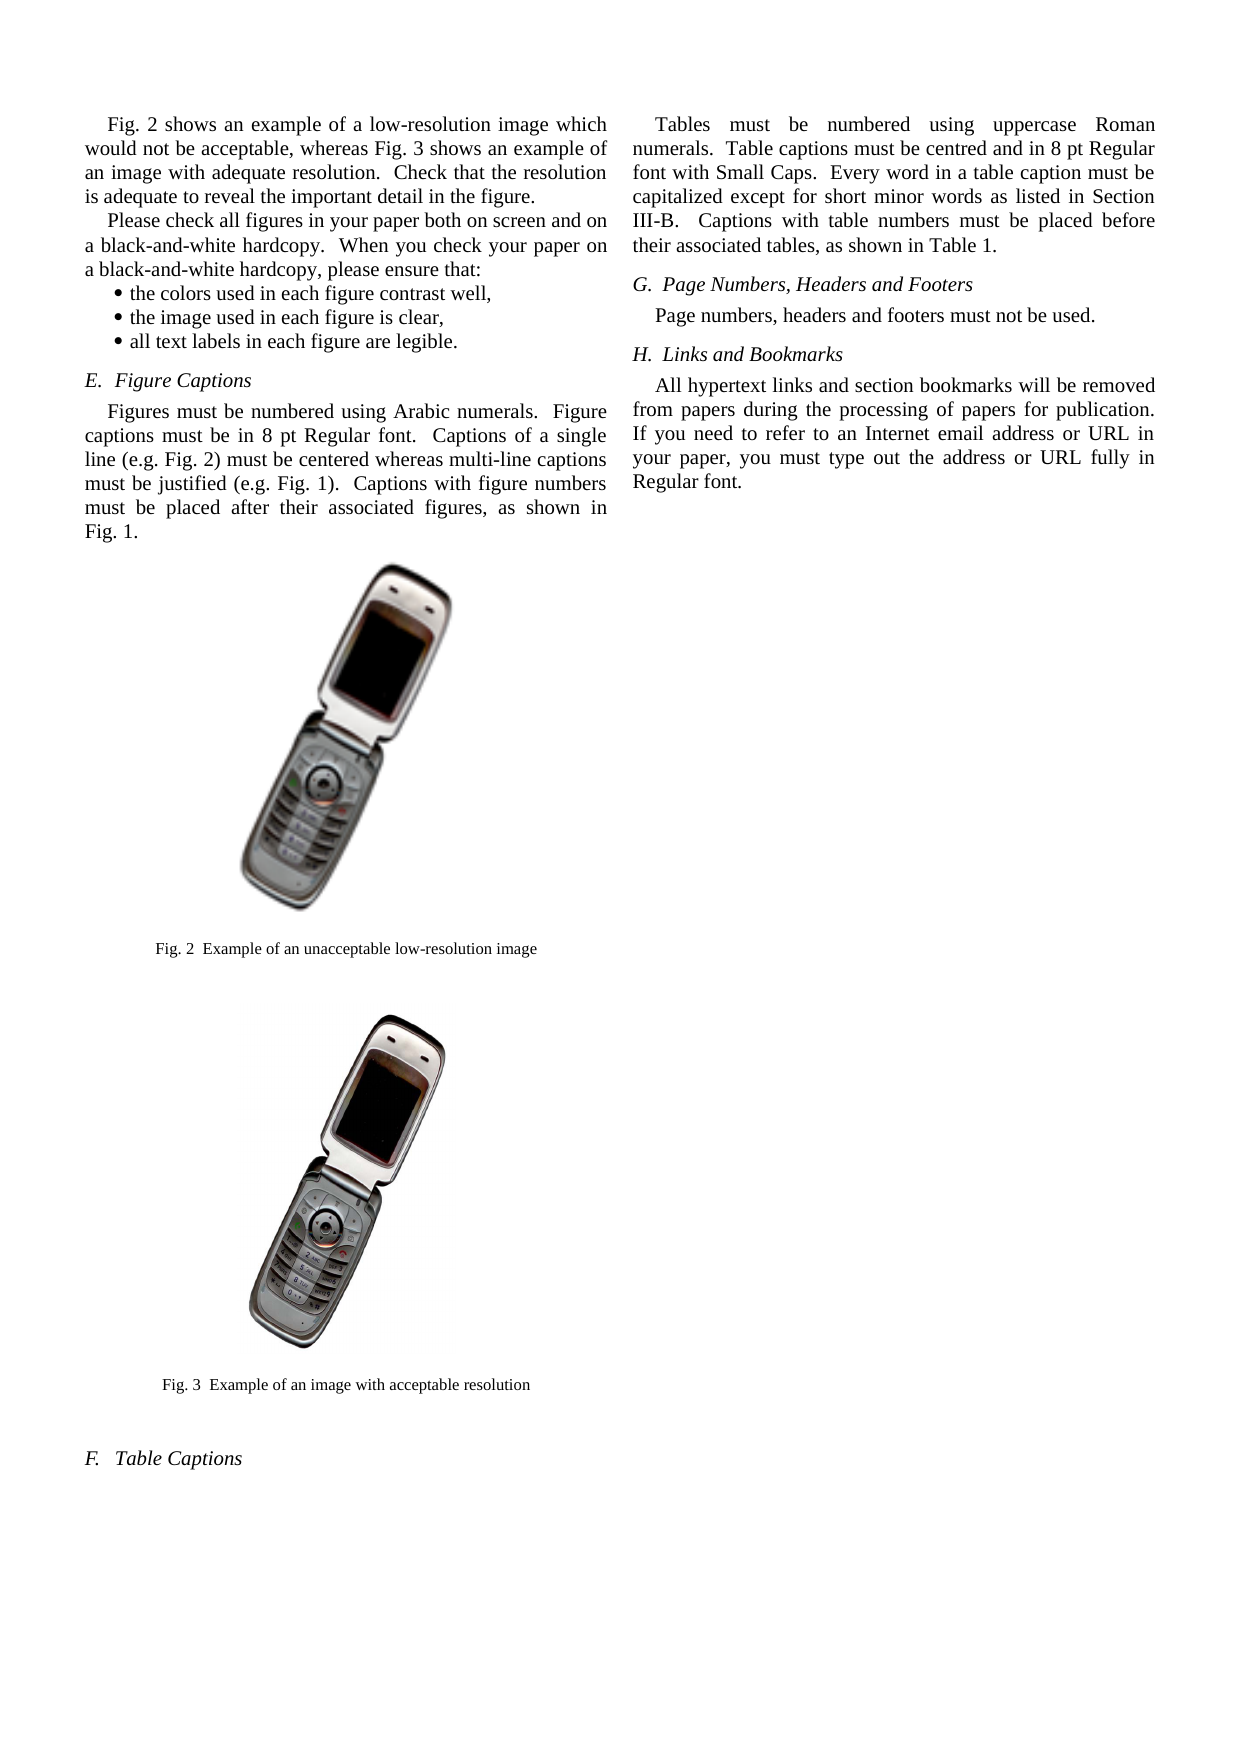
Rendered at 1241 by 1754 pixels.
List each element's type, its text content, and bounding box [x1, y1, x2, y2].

text Please check all figures in your paper both on screen and on a black-and-white hardcopy. When you check your paper on a black-and-white hardcopy, please ensure that: [84, 208, 608, 281]
text Fig. 3 Example of an image with acceptable resolution [84, 1375, 608, 1394]
text Tables must be numbered using uppercase Roman numerals. Table captions must be centred and in 8 pt Regular font with Small Caps. Every word in a table caption must be capitalized except for short minor words as listed in Section III-B. Captions with table numbers must be placed before their associated tables, as shown in Table 1. [632, 112, 1156, 257]
subtitle Page Numbers, Headers and Footers [632, 272, 1156, 296]
list all text labels in each figure are legible. [114, 329, 608, 353]
picture [237, 1003, 456, 1354]
subtitle Table Captions [84, 1446, 608, 1470]
text All hypertext links and section bookmarks will be removed from papers during the processing of papers for publication. If you need to refer to an Internet email address or URL in your paper, you must type out the address or URL fully in Regular font. [632, 372, 1156, 493]
subtitle Links and Bookmarks [632, 342, 1156, 366]
list the image used in each figure is clear, [114, 305, 608, 329]
list the colors used in each figure contrast well, [114, 281, 608, 305]
text Fig. 2 Example of an unacceptable low-resolution image [84, 939, 608, 958]
subtitle Figure Captions [84, 368, 608, 392]
text Figures must be numbered using Arabic numerals. Figure captions must be in 8 pt Regular font. Captions of a single line (e.g. Fig. 2) must be centered whereas multi-line captions must be justified (e.g. Fig. 1). Captions with figure numbers must be placed after their associated figures, as shown in Fig. 1. [84, 399, 608, 543]
text Fig. 2 shows an example of a low-resolution image which would not be acceptable, whereas Fig. 3 shows an example of an image with adequate resolution. Check that the resolution is adequate to reveal the important detail in the figure. [84, 112, 608, 208]
text Page numbers, headers and footers must not be used. [632, 302, 1156, 327]
